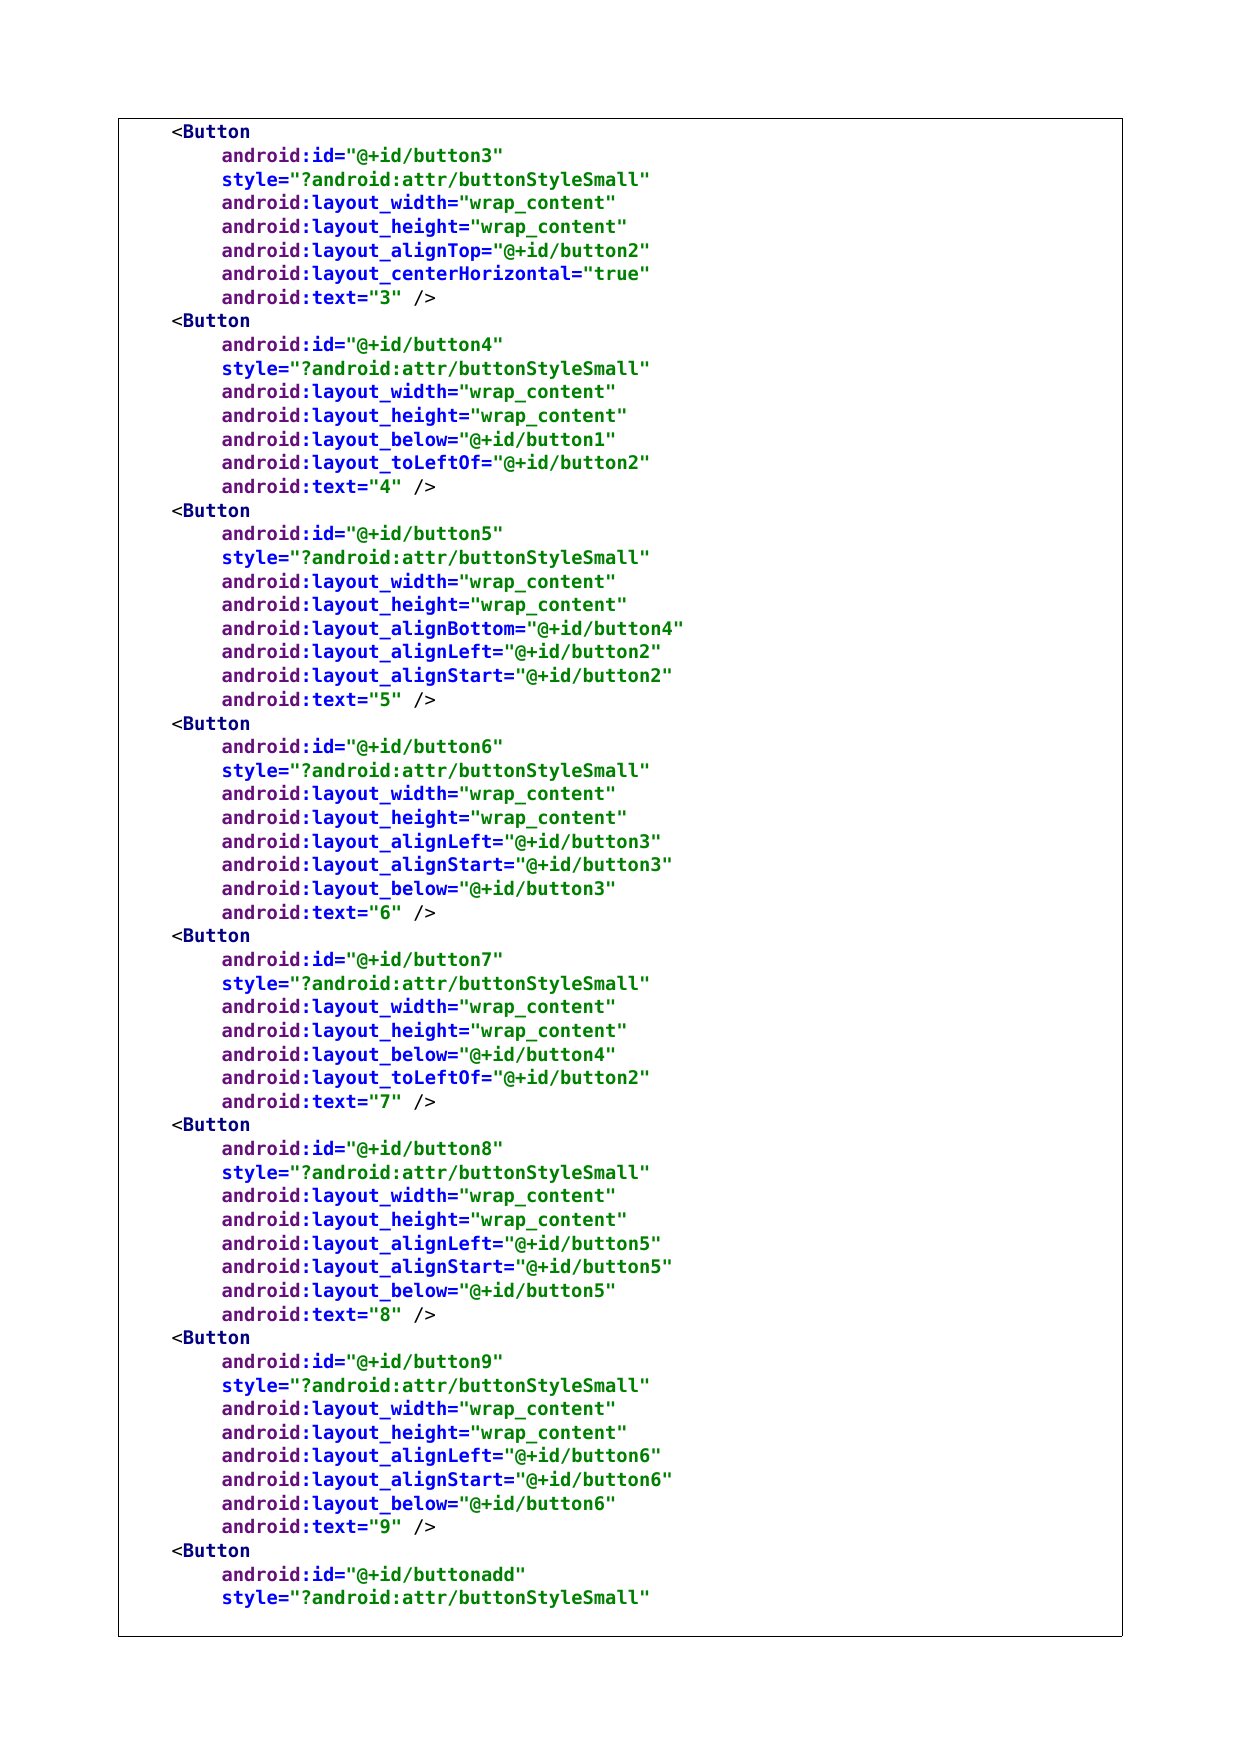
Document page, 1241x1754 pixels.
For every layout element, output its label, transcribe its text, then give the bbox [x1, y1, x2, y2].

text android:layout_alignTop="@+id/button2" [121, 239, 1119, 263]
text android:layout_height="wrap_content" [121, 1020, 1119, 1043]
text android:layout_height="wrap_content" [121, 1422, 1119, 1446]
text <Button [121, 500, 1119, 523]
text android:id="@+id/button6" [121, 736, 1119, 760]
text style="?android:attr/buttonStyleSmall" [121, 547, 1119, 571]
text android:layout_width="wrap_content" [121, 1185, 1119, 1209]
text android:text="6" /> [121, 902, 1119, 925]
text android:text="4" /> [121, 476, 1119, 500]
text android:layout_alignBottom="@+id/button4" [121, 618, 1119, 642]
text android:layout_below="@+id/button4" [121, 1043, 1119, 1067]
text style="?android:attr/buttonStyleSmall" [121, 973, 1119, 996]
text android:text="9" /> [121, 1516, 1119, 1540]
text android:layout_alignLeft="@+id/button3" [121, 831, 1119, 854]
text android:text="5" /> [121, 689, 1119, 712]
text style="?android:attr/buttonStyleSmall" [121, 1587, 1119, 1611]
text android:layout_height="wrap_content" [121, 216, 1119, 239]
text android:layout_width="wrap_content" [121, 996, 1119, 1020]
text <Button [121, 311, 1119, 334]
text android:id="@+id/buttonadd" [121, 1564, 1119, 1587]
text <Button [121, 712, 1119, 736]
text android:text="7" /> [121, 1091, 1119, 1114]
text <Button [121, 121, 1119, 145]
text style="?android:attr/buttonStyleSmall" [121, 760, 1119, 783]
text android:layout_height="wrap_content" [121, 405, 1119, 429]
text android:layout_height="wrap_content" [121, 807, 1119, 831]
text android:text="3" /> [121, 287, 1119, 311]
text android:layout_width="wrap_content" [121, 571, 1119, 594]
text android:layout_below="@+id/button5" [121, 1280, 1119, 1304]
text android:id="@+id/button3" [121, 145, 1119, 169]
text <Button [121, 1540, 1119, 1564]
text android:layout_centerHorizontal="true" [121, 263, 1119, 287]
text android:layout_alignStart="@+id/button3" [121, 854, 1119, 878]
text android:id="@+id/button4" [121, 334, 1119, 358]
text android:layout_alignStart="@+id/button6" [121, 1469, 1119, 1493]
text android:id="@+id/button7" [121, 949, 1119, 973]
text style="?android:attr/buttonStyleSmall" [121, 1162, 1119, 1185]
text style="?android:attr/buttonStyleSmall" [121, 358, 1119, 381]
text android:id="@+id/button8" [121, 1138, 1119, 1162]
text android:layout_alignLeft="@+id/button6" [121, 1446, 1119, 1469]
text <Button [121, 1327, 1119, 1351]
text android:layout_height="wrap_content" [121, 1209, 1119, 1233]
text android:layout_width="wrap_content" [121, 1398, 1119, 1422]
text android:layout_below="@+id/button3" [121, 878, 1119, 902]
text android:id="@+id/button5" [121, 523, 1119, 547]
text android:layout_alignLeft="@+id/button2" [121, 642, 1119, 665]
text android:layout_alignStart="@+id/button2" [121, 665, 1119, 689]
text android:layout_width="wrap_content" [121, 192, 1119, 216]
text android:text="8" /> [121, 1304, 1119, 1327]
text android:layout_width="wrap_content" [121, 783, 1119, 807]
text android:layout_width="wrap_content" [121, 381, 1119, 405]
text <Button [121, 1114, 1119, 1138]
text android:id="@+id/button9" [121, 1351, 1119, 1374]
text android:layout_below="@+id/button6" [121, 1493, 1119, 1516]
text <Button [121, 925, 1119, 949]
text android:layout_alignLeft="@+id/button5" [121, 1233, 1119, 1256]
text android:layout_below="@+id/button1" [121, 429, 1119, 452]
text android:layout_toLeftOf="@+id/button2" [121, 1067, 1119, 1091]
text android:layout_height="wrap_content" [121, 594, 1119, 618]
text android:layout_toLeftOf="@+id/button2" [121, 452, 1119, 476]
text android:layout_alignStart="@+id/button5" [121, 1256, 1119, 1280]
text style="?android:attr/buttonStyleSmall" [121, 1374, 1119, 1398]
text style="?android:attr/buttonStyleSmall" [121, 169, 1119, 192]
